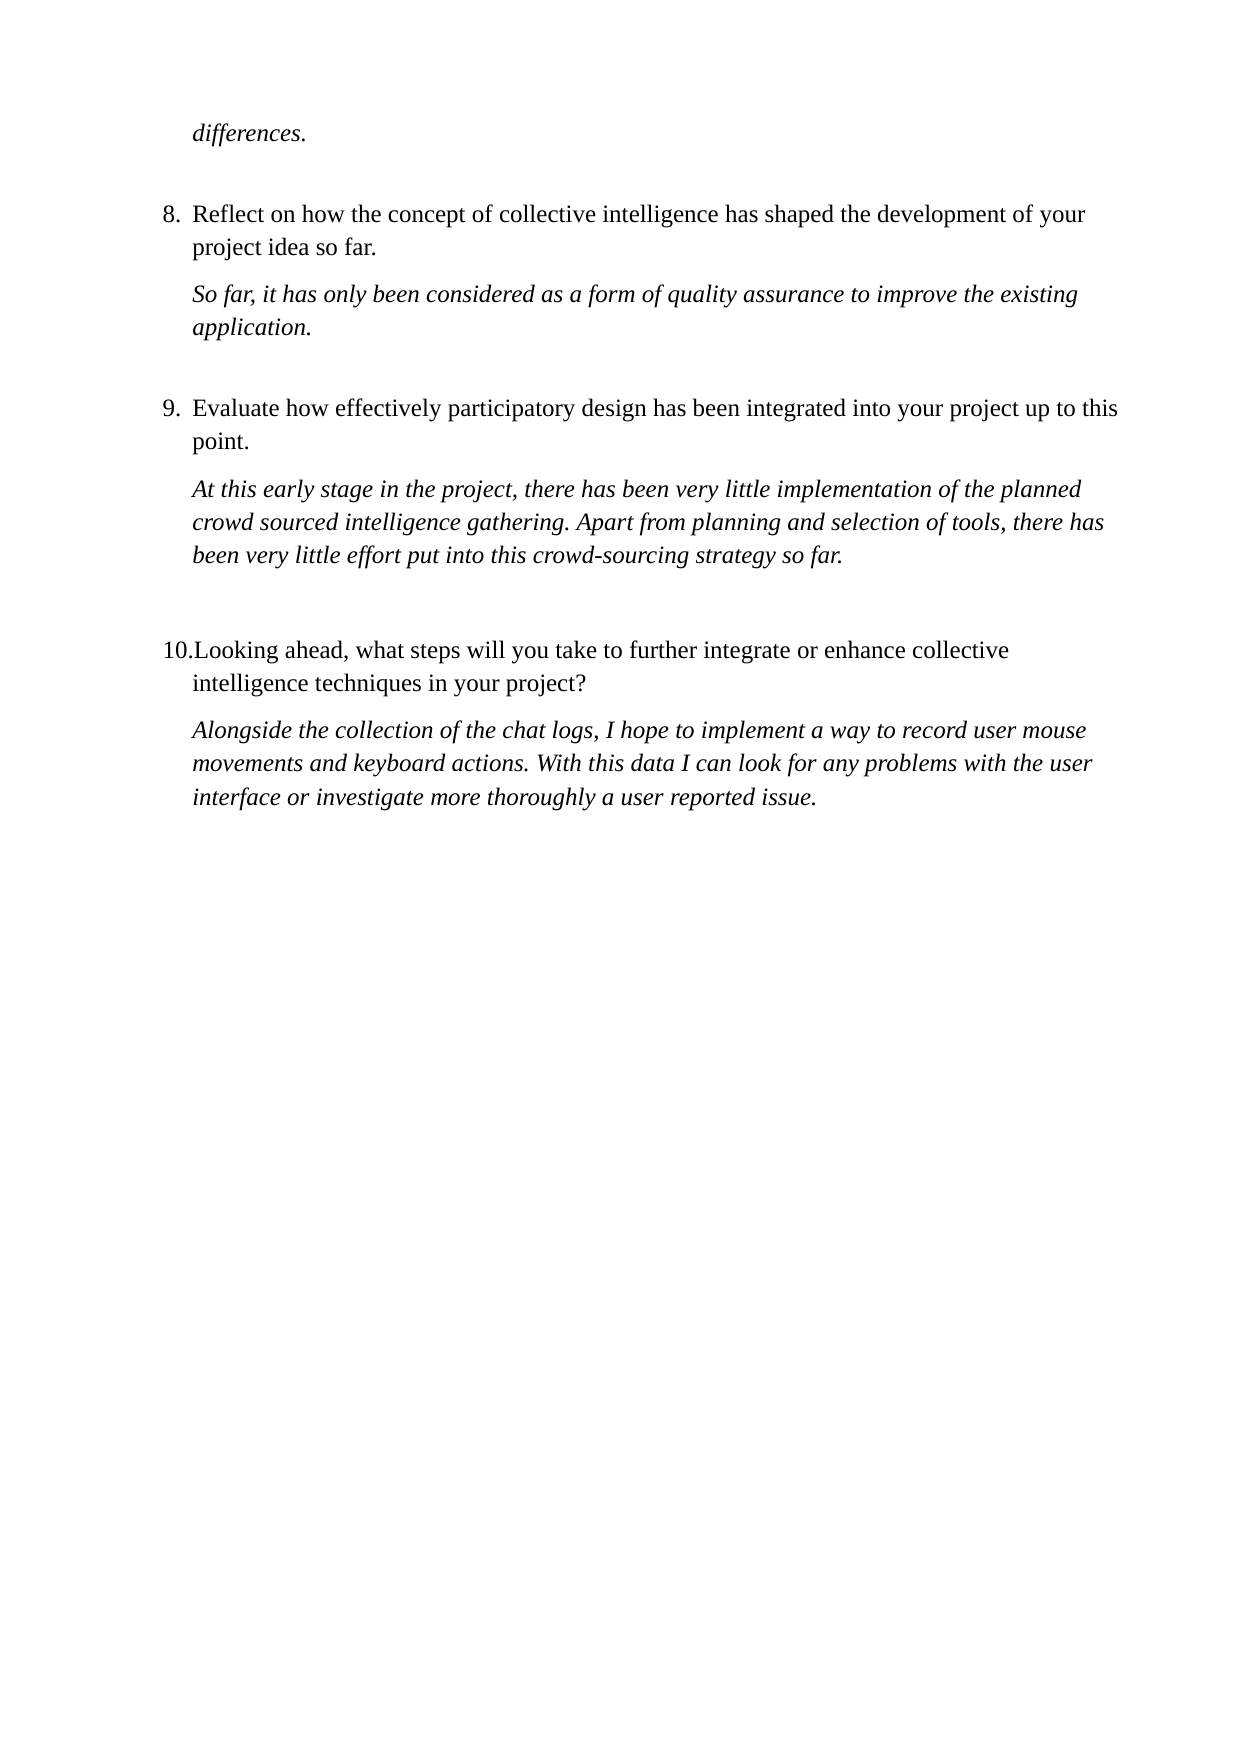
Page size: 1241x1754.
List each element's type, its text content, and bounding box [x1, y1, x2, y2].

list Reflect on how the concept of collective intelligence has shaped the development of your project idea so far. [162, 199, 1122, 261]
list Alongside the collection of the chat logs, I hope to implement a way to record user mouse movements and keyboard actions. With this data I can look for any problems with the user interface or investigate more thoroughly a user reported issue. [162, 716, 1122, 843]
list So far, it has only been considered as a form of quality assurance to improve the existing application. [162, 279, 1122, 374]
list Looking ahead, what steps will you take to further integrate or enhance collective intelligence techniques in your project? [162, 635, 1122, 697]
list Evaluate how effectively participatory design has been integrated into your project up to this point. [162, 393, 1122, 455]
list At this early stage in the project, there has been very little implementation of the planned crowd sourced intelligence gathering. Apart from planning and selection of tools, there has been very little effort put into this crowd-sourcing strategy so far. [162, 474, 1122, 568]
list differences. [162, 118, 1122, 180]
